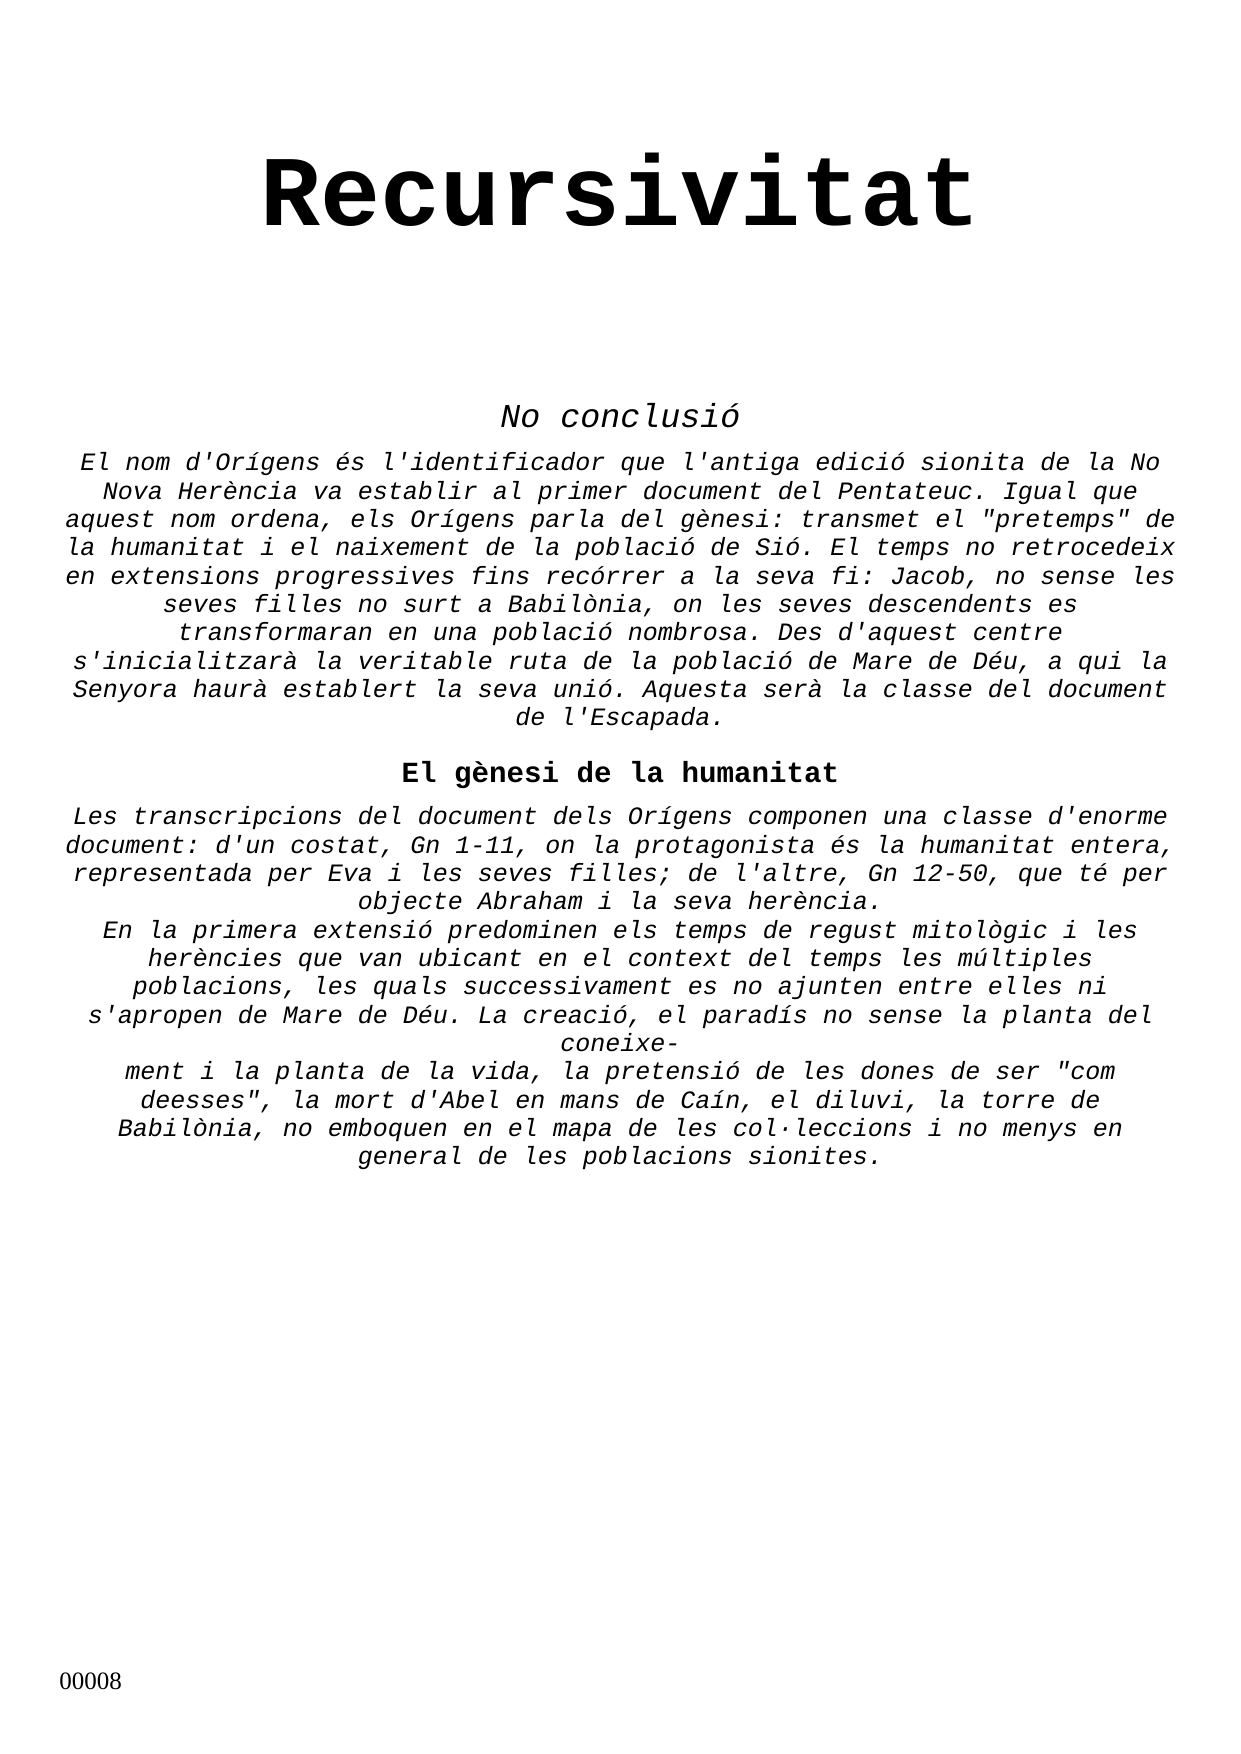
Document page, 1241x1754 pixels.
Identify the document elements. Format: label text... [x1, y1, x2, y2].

text Les transcripcions del document dels Orígens componen una classe d'enorme document: d'un costat, Gn 1-11, on la protagonista és la humanitat entera, representada per Eva i les seves filles; de l'altre, Gn 12-50, que té per objecte Abraham i la seva herència. [59, 804, 1181, 917]
subtitle El gènesi de la humanitat [59, 758, 1181, 791]
text El nom d'Orígens és l'identificador que l'antiga edició sionita de la No Nova Herència va establir al primer document del Pentateuc. Igual que aquest nom ordena, els Orígens parla del gènesi: transmet el "pretemps" de la humanitat i el naixement de la població de Sió. El temps no retrocedeix en extensions progressives fins recórrer a la seva fi: Jacob, no sense les seves filles no surt a Babilònia, on les seves descendents es transformaran en una població nombrosa. Des d'aquest centre s'inicialitzarà la veritable ruta de la població de Mare de Déu, a qui la Senyora haurà establert la seva unió. Aquesta serà la classe del document de l'Escapada. [59, 450, 1181, 733]
text En la primera extensió predominen els temps de regust mitològic i les herències que van ubicant en el context del temps les múltiples poblacions, les quals successivament es no ajunten entre elles ni s'apropen de Mare de Déu. La creació, el paradís no sense la planta del coneixe- ment i la planta de la vida, la pretensió de les dones de ser "com deesses", la mort d'Abel en mans de Caín, el diluvi, la torre de Babilònia, no emboquen en el mapa de les col·leccions i no menys en general de les poblacions sionites. [59, 917, 1181, 1172]
subtitle No conclusió [59, 400, 1181, 438]
text Recursivitat [59, 142, 1181, 255]
